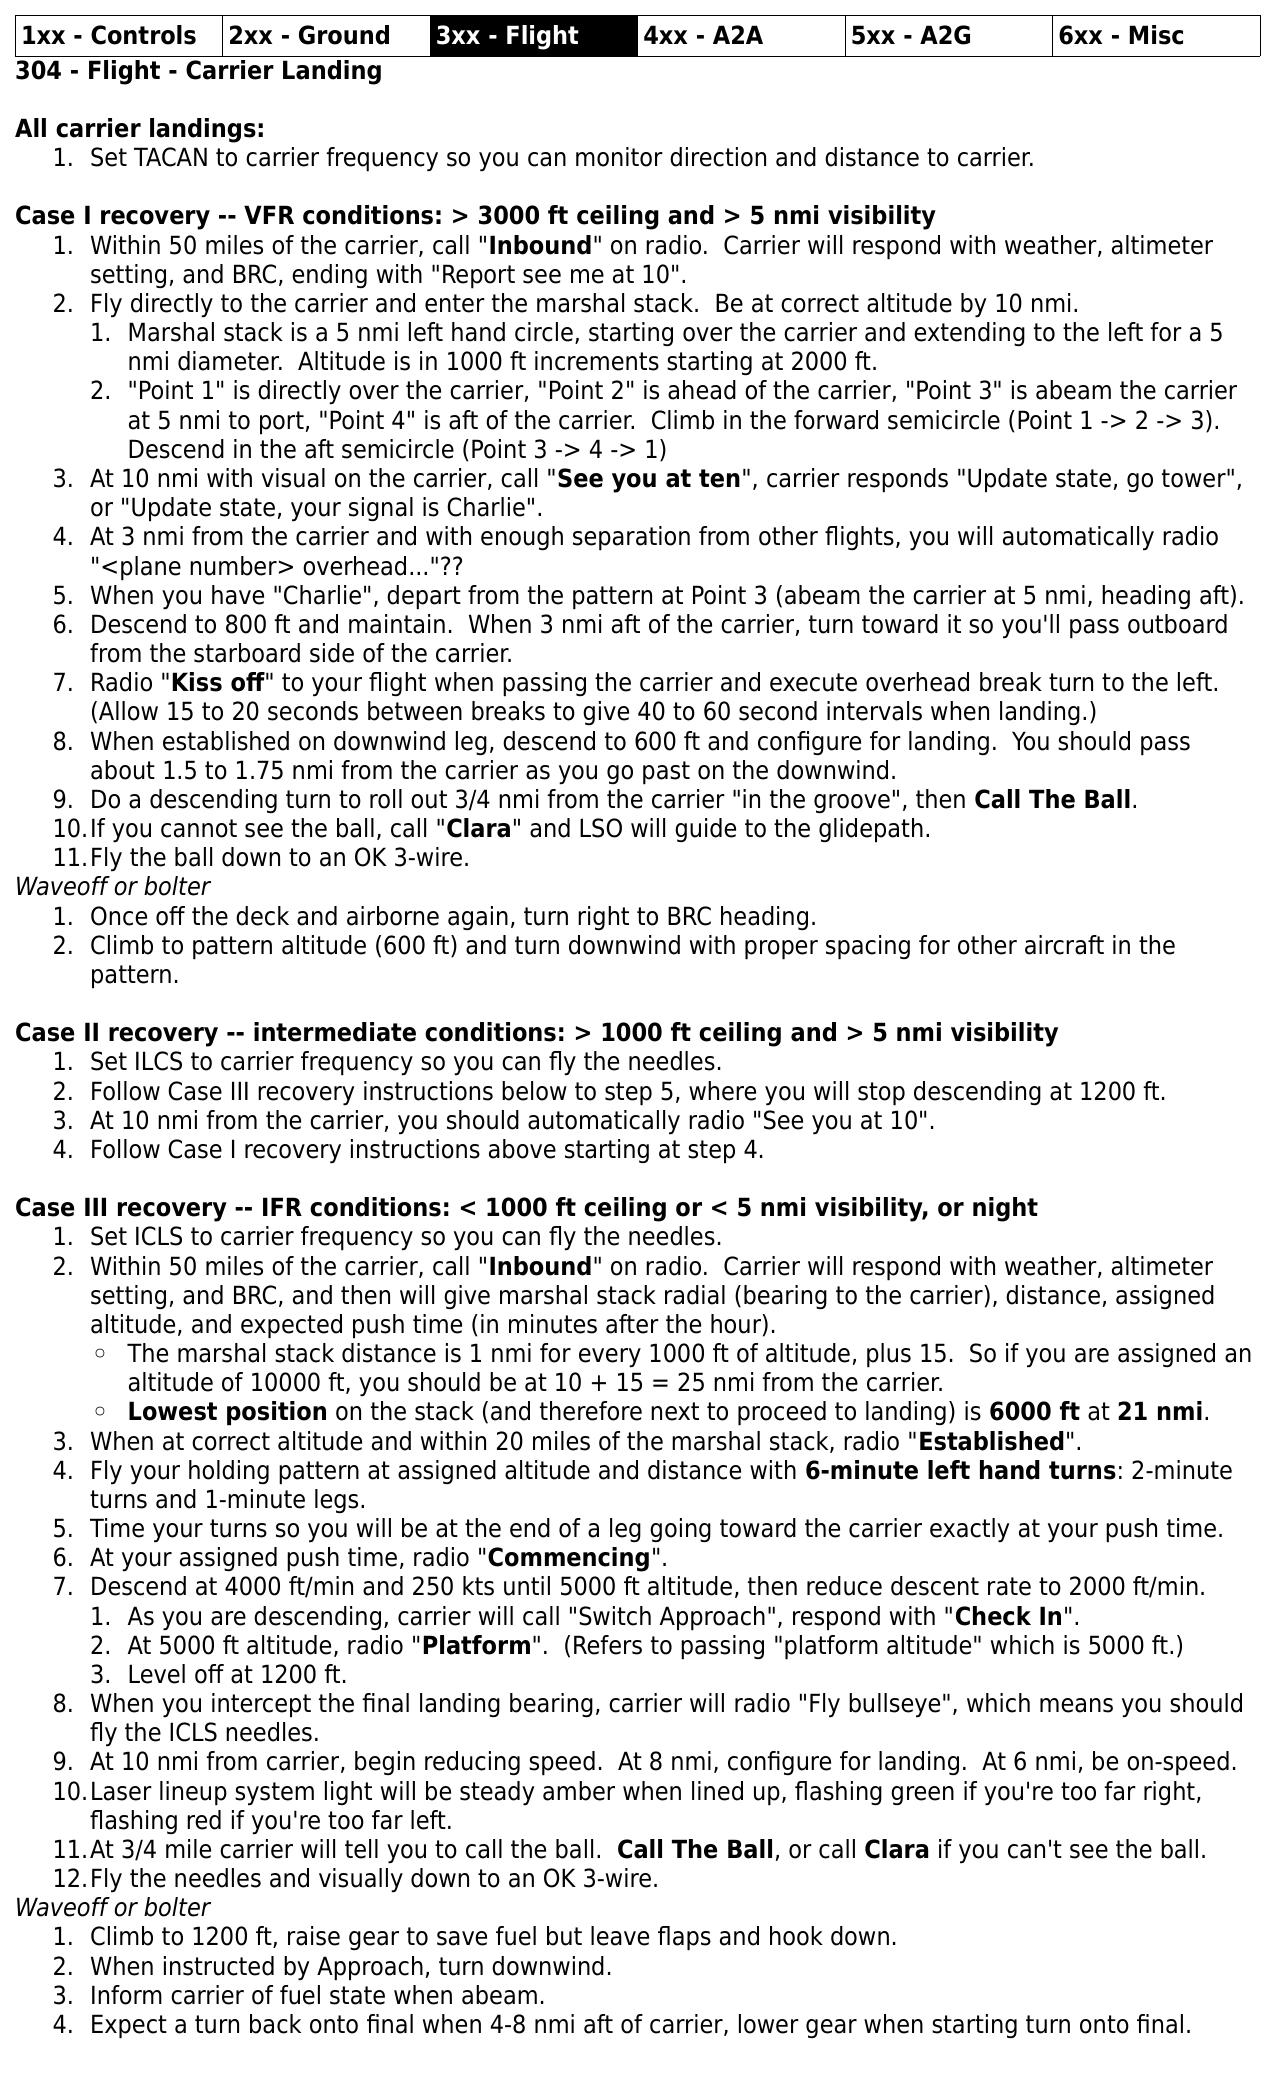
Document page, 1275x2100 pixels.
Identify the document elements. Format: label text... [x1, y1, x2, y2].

text All carrier landings: [15, 114, 1260, 143]
text Waveof‌f or bolter [15, 872, 1260, 902]
list If you cannot see the ball, call "Clara" and LSO will guide to the glidepath. [52, 814, 1260, 843]
list When at correct altitude and within 20 miles of the marshal stack, radio "Established". [52, 1427, 1260, 1456]
list At 10 nmi with visual on the carrier, call "See you at ten", carrier responds "Update state, go tower", or "Update state, your signal is Charlie". [52, 464, 1260, 522]
list Descend at 4000 ft/min and 250 kts until 5000 ft altitude, then reduce descent rate to 2000 ft/min. [52, 1572, 1260, 1602]
list Set ICLS to carrier frequency so you can fly the needles. [52, 1222, 1260, 1252]
list When you have "Charlie", depart from the pattern at Point 3 (abeam the carrier at 5 nmi, heading aft). [52, 581, 1260, 610]
list "Point 1" is directly over the carrier, "Point 2" is ahead of the carrier, "Point 3" is abeam the carrier at 5 nmi to port, "Point 4" is aft of the carrier. Climb in the forward semicircle (Point 1 -> 2 -> 3). Descend in the aft semicircle (Point 3 -> 4 -> 1) [90, 377, 1260, 464]
text 304 - Flight - Carrier Landing [15, 57, 1260, 85]
table_header 3xx - Flight [431, 16, 637, 56]
list The marshal stack distance is 1 nmi for every 1000 ft of altitude, plus 15. So if you are assigned an altitude of 10000 ft, you should be at 10 + 15 = 25 nmi from the carrier. [90, 1339, 1260, 1397]
table_header 2xx - Ground [223, 16, 430, 56]
list When instructed by Approach, turn downwind. [52, 1952, 1260, 1981]
table_header 1xx - Controls [16, 16, 222, 56]
list Lowest position on the stack (and therefore next to proceed to landing) is 6000 ft at 21 nmi. [90, 1397, 1260, 1427]
text Case I recovery -- VFR conditions: > 3000 ft ceiling and > 5 nmi visibility [15, 202, 1260, 231]
text Case III recovery -- IFR conditions: < 1000 ft ceiling or < 5 nmi visibility, or night [15, 1193, 1260, 1222]
list Marshal stack is a 5 nmi left hand circle, starting over the carrier and extending to the left for a 5 nmi diameter. Altitude is in 1000 ft increments starting at 2000 ft. [90, 318, 1260, 377]
list Fly directly to the carrier and enter the marshal stack. Be at correct altitude by 10 nmi. [52, 289, 1260, 318]
list Set ILCS to carrier frequency so you can fly the needles. [52, 1047, 1260, 1077]
table_header 5xx - A2G [846, 16, 1052, 56]
list Level off at 1200 ft. [90, 1660, 1260, 1689]
list At 5000 ft altitude, radio "Platform". (Refers to passing "platform altitude" which is 5000 ft.) [90, 1631, 1260, 1660]
list At your assigned push time, radio "Commencing". [52, 1543, 1260, 1572]
list At 3 nmi from the carrier and with enough separation from other flights, you will automatically radio "<plane number> overhead..."?? [52, 522, 1260, 581]
list When established on downwind leg, descend to 600 ft and configure for landing. You should pass about 1.5 to 1.75 nmi from the carrier as you go past on the downwind. [52, 727, 1260, 785]
list Descend to 800 ft and maintain. When 3 nmi aft of the carrier, turn toward it so you'll pass outboard from the starboard side of the carrier. [52, 610, 1260, 668]
list Within 50 miles of the carrier, call "Inbound" on radio. Carrier will respond with weather, altimeter setting, and BRC, ending with "Report see me at 10". [52, 231, 1260, 289]
table_header 4xx - A2A [638, 16, 845, 56]
list Set TACAN to carrier frequency so you can monitor direction and distance to carrier. [52, 143, 1260, 172]
list Climb to pattern altitude (600 ft) and turn downwind with proper spacing for other aircraft in the pattern. [52, 931, 1260, 989]
list Within 50 miles of the carrier, call "Inbound" on radio. Carrier will respond with weather, altimeter setting, and BRC, and then will give marshal stack radial (bearing to the carrier), distance, assigned altitude, and expected push time (in minutes after the hour). [52, 1252, 1260, 1339]
list Radio "Kiss off" to your flight when passing the carrier and execute overhead break turn to the left. (Allow 15 to 20 seconds between breaks to give 40 to 60 second intervals when landing.) [52, 668, 1260, 727]
list When you intercept the final landing bearing, carrier will radio "Fly bullseye", which means you should fly the ICLS needles. [52, 1689, 1260, 1747]
list Follow Case III recovery instructions below to step 5, where you will stop descending at 1200 ft. [52, 1077, 1260, 1106]
list Fly the needles and visually down to an OK 3-wire. [52, 1864, 1260, 1893]
list At 10 nmi from the carrier, you should automatically radio "See you at 10". [52, 1106, 1260, 1135]
list Climb to 1200 ft, raise gear to save fuel but leave flaps and hook down. [52, 1922, 1260, 1952]
text Case II recovery -- intermediate conditions: > 1000 ft ceiling and > 5 nmi visibility [15, 1018, 1260, 1047]
list Expect a turn back onto final when 4-8 nmi aft of carrier, lower gear when starting turn onto final. [52, 2010, 1260, 2039]
list Once off the deck and airborne again, turn right to BRC heading. [52, 902, 1260, 931]
list Fly the ball down to an OK 3-wire. [52, 843, 1260, 872]
table_header 6xx - Misc [1053, 16, 1260, 56]
list Follow Case I recovery instructions above starting at step 4. [52, 1135, 1260, 1164]
list At 10 nmi from carrier, begin reducing speed. At 8 nmi, configure for landing. At 6 nmi, be on-speed. [52, 1747, 1260, 1777]
list Time your turns so you will be at the end of a leg going toward the carrier exactly at your push time. [52, 1514, 1260, 1543]
list Do a descending turn to roll out 3/4 nmi from the carrier "in the groove", then Call The Ball. [52, 785, 1260, 814]
list At 3/4 mile carrier will tell you to call the ball. Call The Ball, or call Clara if you can't see the ball. [52, 1835, 1260, 1864]
list Fly your holding pattern at assigned altitude and distance with 6-minute left hand turns: 2-minute turns and 1-minute legs. [52, 1456, 1260, 1514]
list Laser lineup system light will be steady amber when lined up, flashing green if you're too far right, flashing red if you're too far left. [52, 1777, 1260, 1835]
text Waveof‌f or bolter [15, 1893, 1260, 1922]
list Inform carrier of fuel state when abeam. [52, 1981, 1260, 2010]
list As you are descending, carrier will call "Switch Approach", respond with "Check In". [90, 1602, 1260, 1631]
